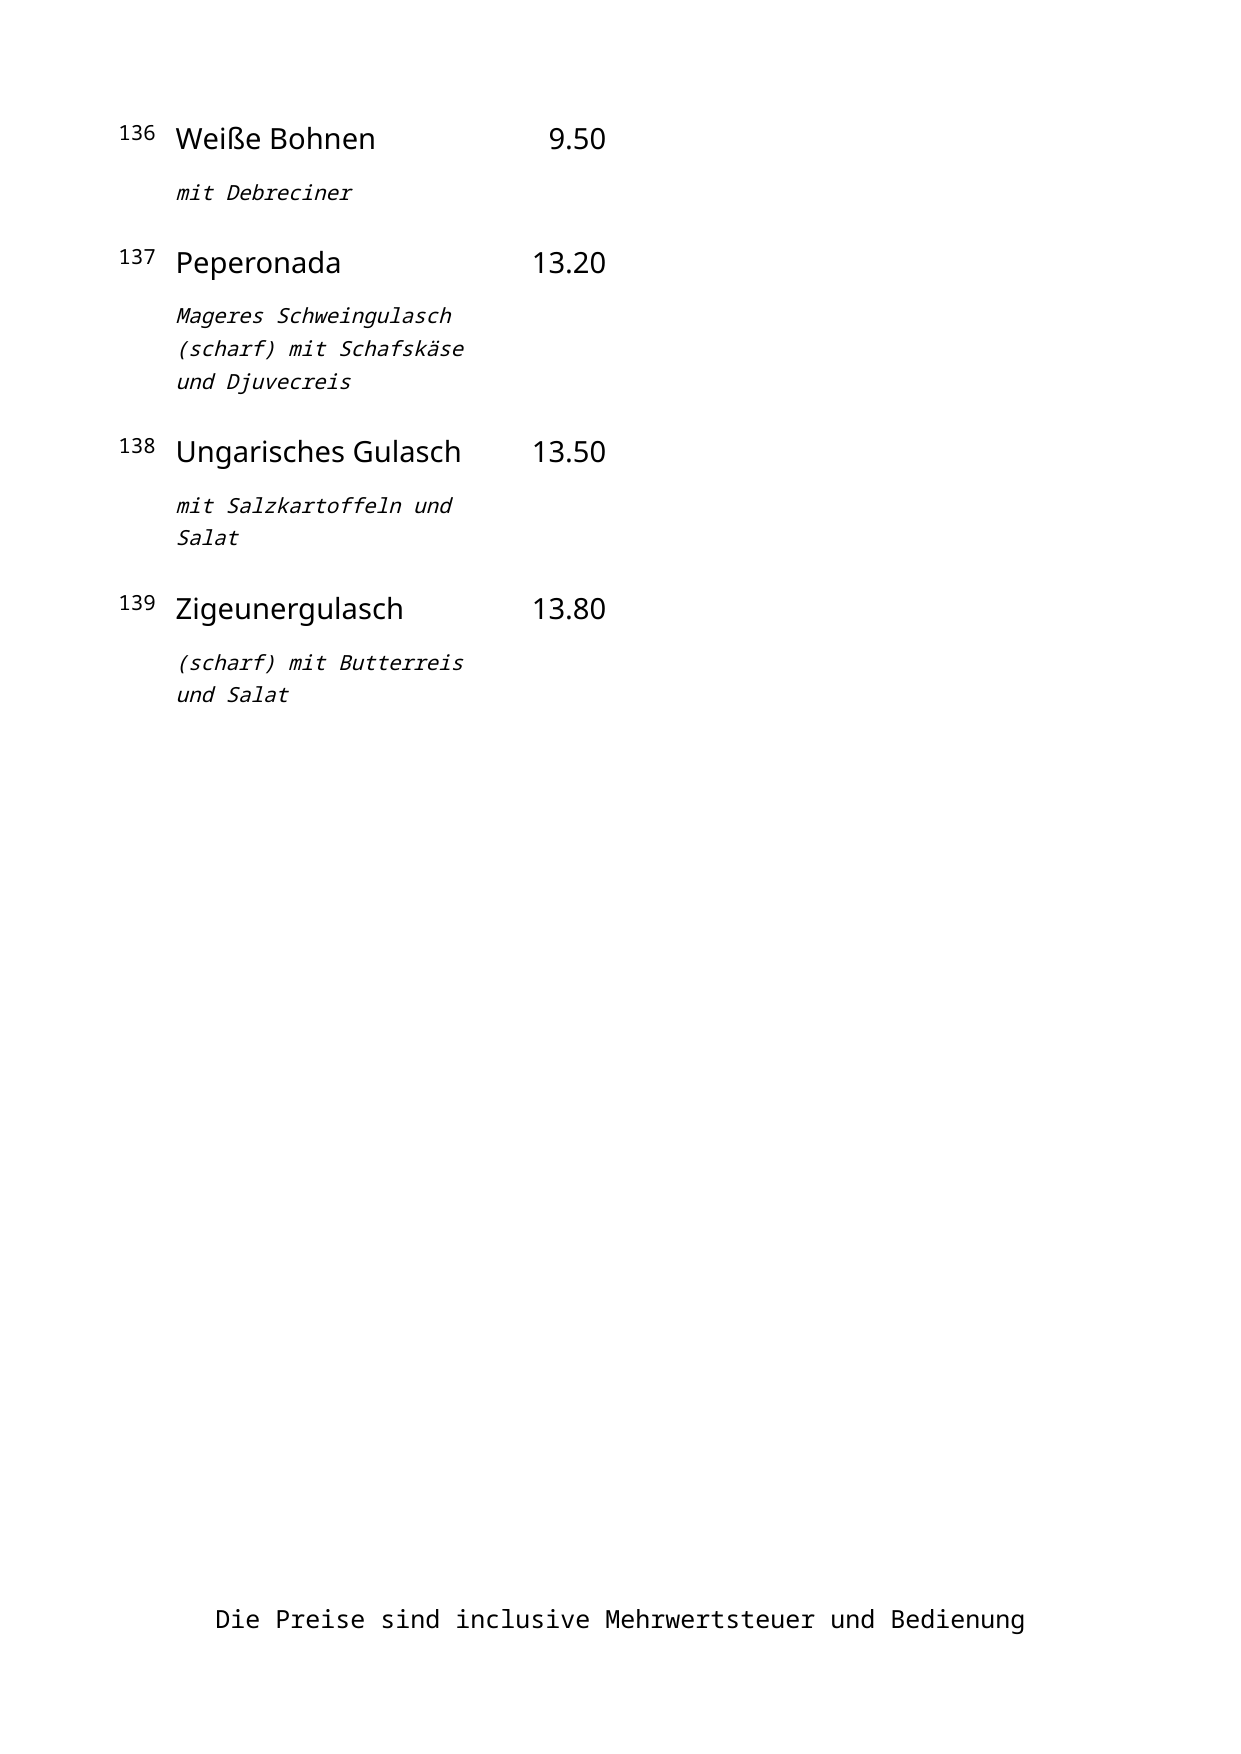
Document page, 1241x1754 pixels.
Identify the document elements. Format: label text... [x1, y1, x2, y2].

table_cell 137 [118, 242, 175, 431]
table_cell Peperonada Mageres Schweingulasch (scharf) mit Schafskäse und Djuvecreis [175, 242, 503, 431]
table_cell 138 [118, 431, 175, 588]
table_cell 9.50 [503, 118, 606, 242]
table_cell Weiße Bohnen mit Debreciner [175, 118, 503, 242]
table_cell 13.50 [503, 431, 606, 588]
table_cell 13.20 [503, 242, 606, 431]
table_cell 13.80 [503, 588, 606, 712]
table_cell 136 [118, 118, 175, 242]
table_cell Ungarisches Gulasch mit Salzkartoffeln und Salat [175, 431, 503, 588]
table_cell Zigeunergulasch (scharf) mit Butterreis und Salat [175, 588, 503, 712]
table_cell 139 [118, 588, 175, 712]
